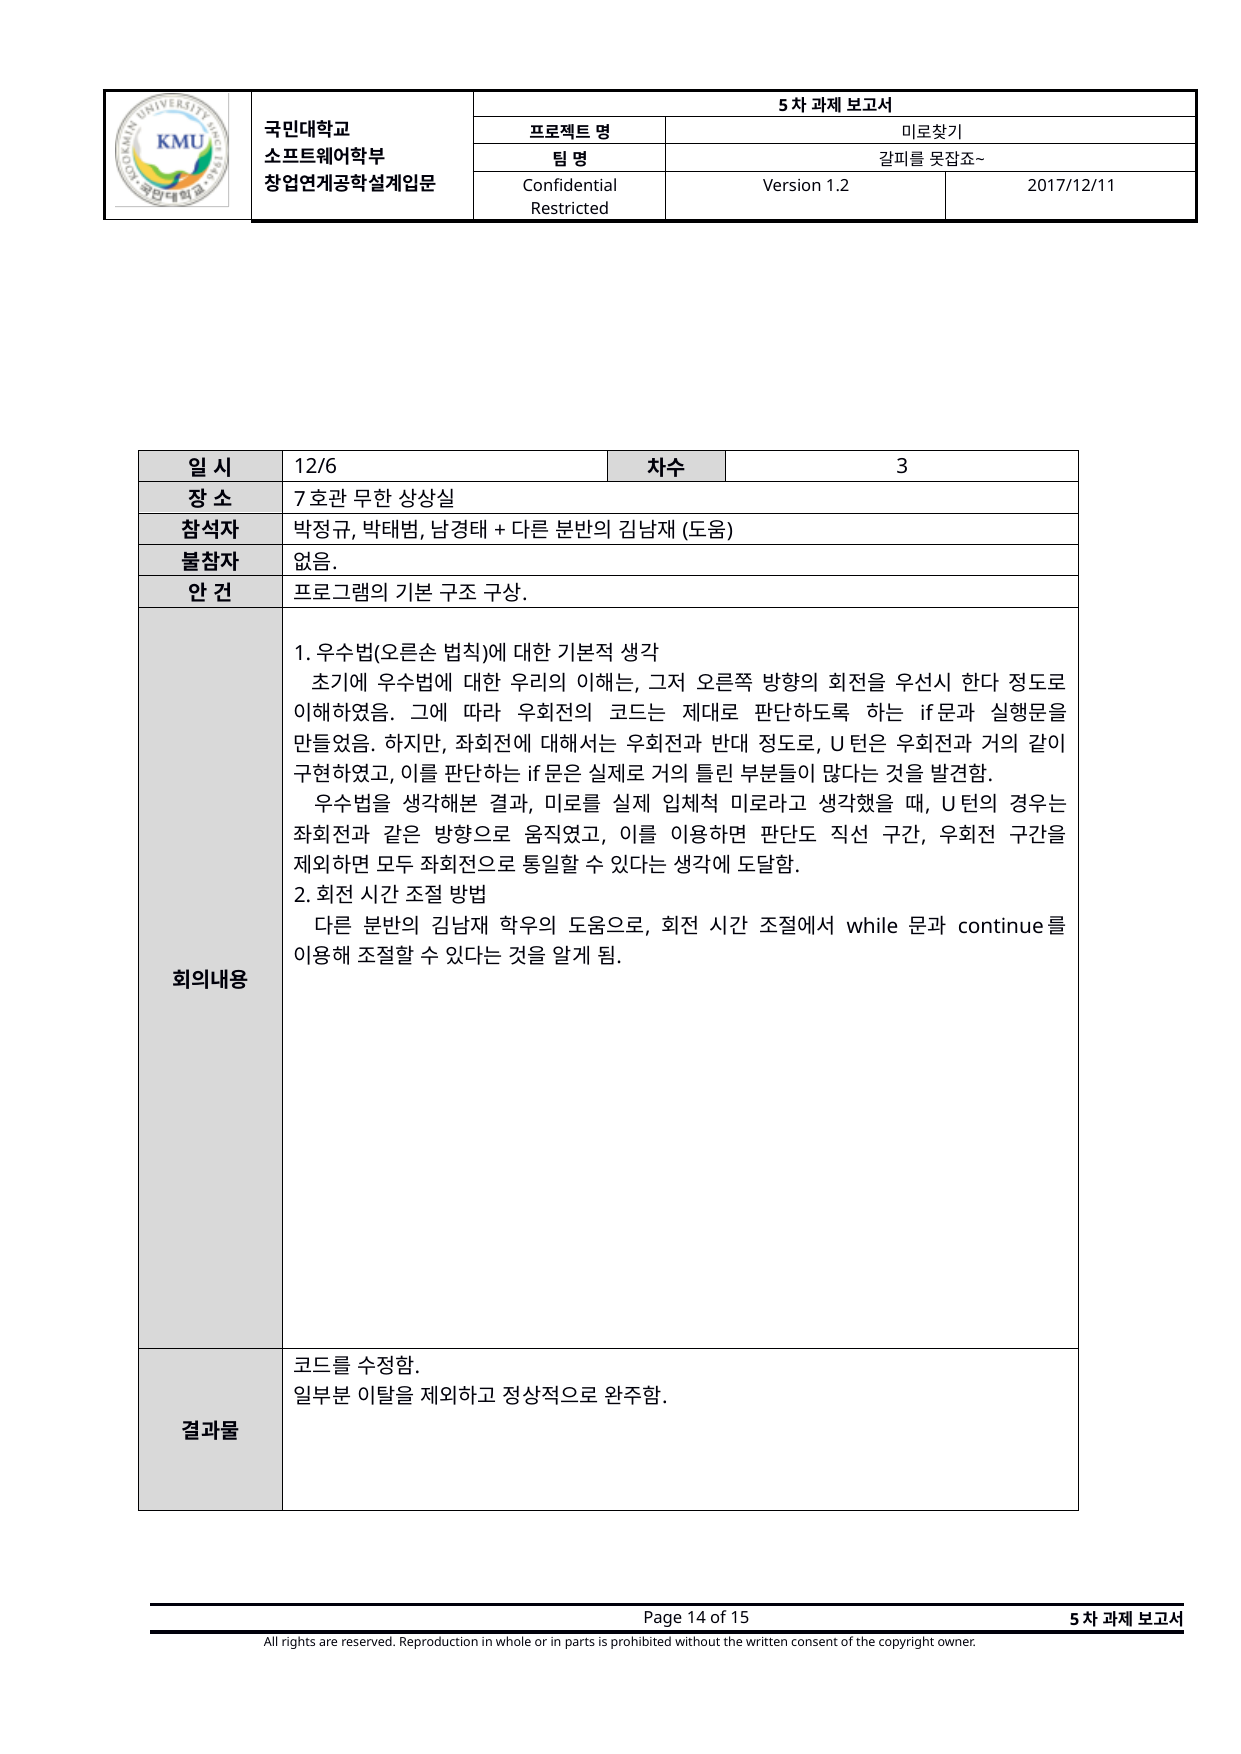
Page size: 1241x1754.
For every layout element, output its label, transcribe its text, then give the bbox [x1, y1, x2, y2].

table_cell 없음. [283, 545, 1078, 575]
table_cell 프로그램의 기본 구조 구상. [283, 576, 1078, 607]
table_cell 참석자 [139, 514, 282, 544]
table_cell 회의내용 [139, 608, 282, 1348]
table_cell 안 건 [139, 576, 282, 607]
table_cell 불참자 [139, 545, 282, 575]
table_cell 코드를 수정함. 일부분 이탈을 제외하고 정상적으로 완주함. [283, 1349, 1078, 1510]
table_header 일 시 [139, 451, 282, 481]
table_header 12/6 [283, 451, 607, 481]
table_cell 장 소 [139, 482, 282, 512]
table_header 차수 [608, 451, 725, 481]
table_cell 1. 우수법(오른손 법칙)에 대한 기본적 생각 초기에 우수법에 대한 우리의 이해는, 그저 오른쪽 방향의 회전을 우선시 한다 정도로 이해하였음. 그에 따라 우회전의 코드는 제대로 판단하도록 하는 if문과 실행문을 만들었음. 하지만, 좌회전에 대해서는 우회전과 반대 정도로, U턴은 우회전과 거의 같이 구현하였고, 이를 판단하는 if문은 실제로 거의 틀린 부분들이 많다는 것을 발견함. 우수법을 생각해본 결과, 미로를 실제 입체척 미로라고 생각했을 때, U턴의 경우는 좌회전과 같은 방향으로 움직였고, 이를 이용하면 판단도 직선 구간, 우회전 구간을 제외하면 모두 좌회전으로 통일할 수 있다는 생각에 도달함. 2. 회전 시간 조절 방법 다른 분반의 김남재 학우의 도움으로, 회전 시간 조절에서 while 문과 continue를 이용해 조절할 수 있다는 것을 알게 됨. [283, 608, 1078, 1348]
table_header 3 [726, 451, 1078, 481]
table_cell 박정규, 박태범, 남경태 + 다른 분반의 김남재 (도움) [283, 514, 1078, 544]
table_cell 7호관 무한 상상실 [283, 482, 1078, 512]
table_cell 결과물 [139, 1349, 282, 1510]
